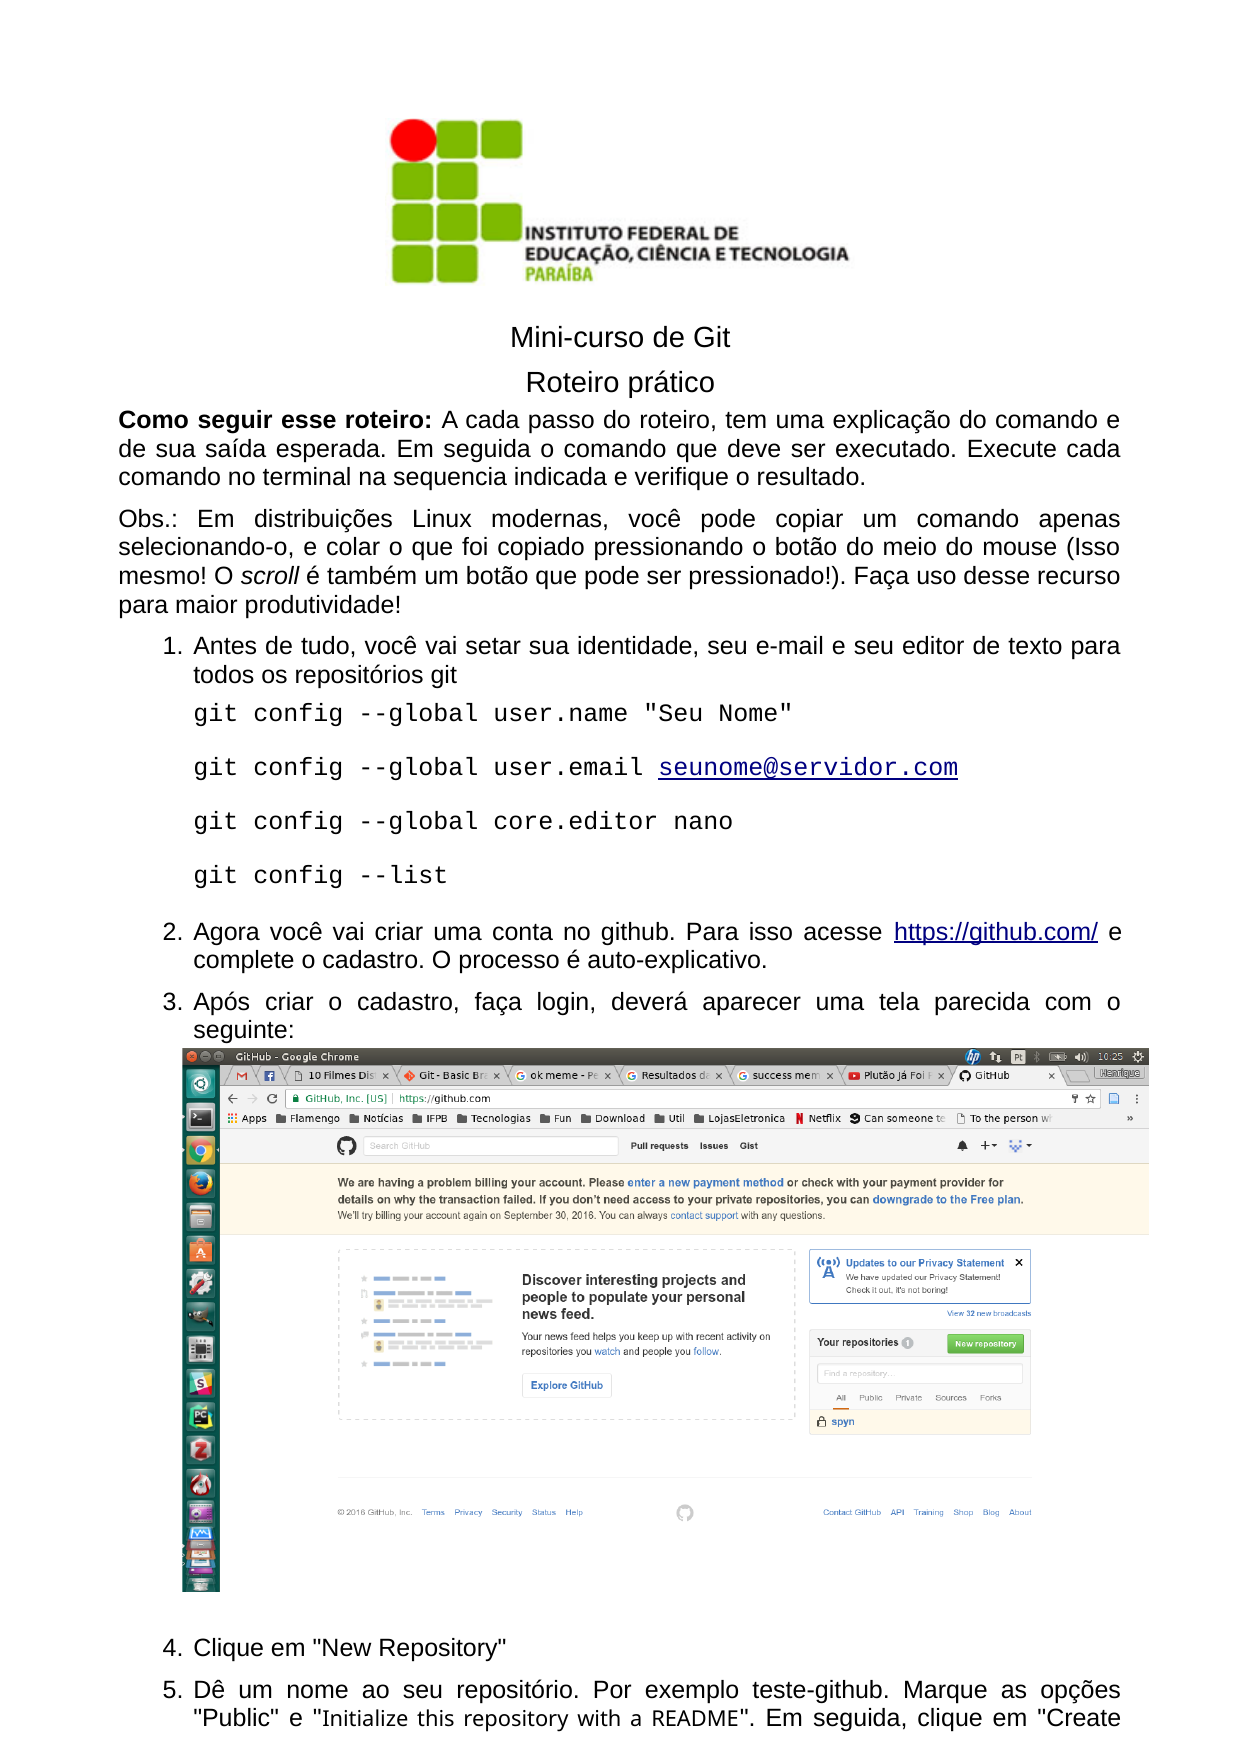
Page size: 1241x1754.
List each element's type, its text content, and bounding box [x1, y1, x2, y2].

list git config --global user.name "Seu Nome" [156, 701, 1122, 729]
list Agora você vai criar uma conta no github. Para isso acesse https://github.com/ e complete o cadastro. O processo é auto-explicativo. [156, 916, 1122, 974]
list git config --global user.email seunome@servidor.com [156, 755, 1122, 783]
picture [385, 118, 856, 286]
text Como seguir esse roteiro: A cada passo do roteiro, tem uma explicação do comando e de sua saída esperada. Em seguida o comando que deve ser executado. Execute cada comando no terminal na sequencia indicada e verifique o resultado. [118, 405, 1122, 491]
subtitle Mini-curso de Git [118, 320, 1122, 353]
list Após criar o cadastro, faça login, deverá aparecer uma tela parecida com o seguinte: [156, 986, 1122, 1044]
list Clique em "New Repository" [156, 1633, 1122, 1662]
list Antes de tudo, você vai setar sua identidade, seu e-mail e seu editor de texto para todos os repositórios git [156, 631, 1122, 688]
text Obs.: Em distribuições Linux modernas, você pode copiar um comando apenas selecionando-o, e colar o que foi copiado pressionando o botão do meio do mouse (Isso mesmo! O scroll é também um botão que pode ser pressionado!). Faça uso desse recurso para maior produtividade! [118, 503, 1122, 618]
list git config --list [156, 863, 1122, 891]
list git config --global core.editor nano [156, 809, 1122, 837]
subtitle Roteiro prático [118, 365, 1122, 399]
list Dê um nome ao seu repositório. Por exemplo teste-github. Marque as opções "Public" e "Initialize this repository with a README". Em seguida, clique em "Create [156, 1674, 1122, 1733]
picture [182, 1048, 1149, 1592]
